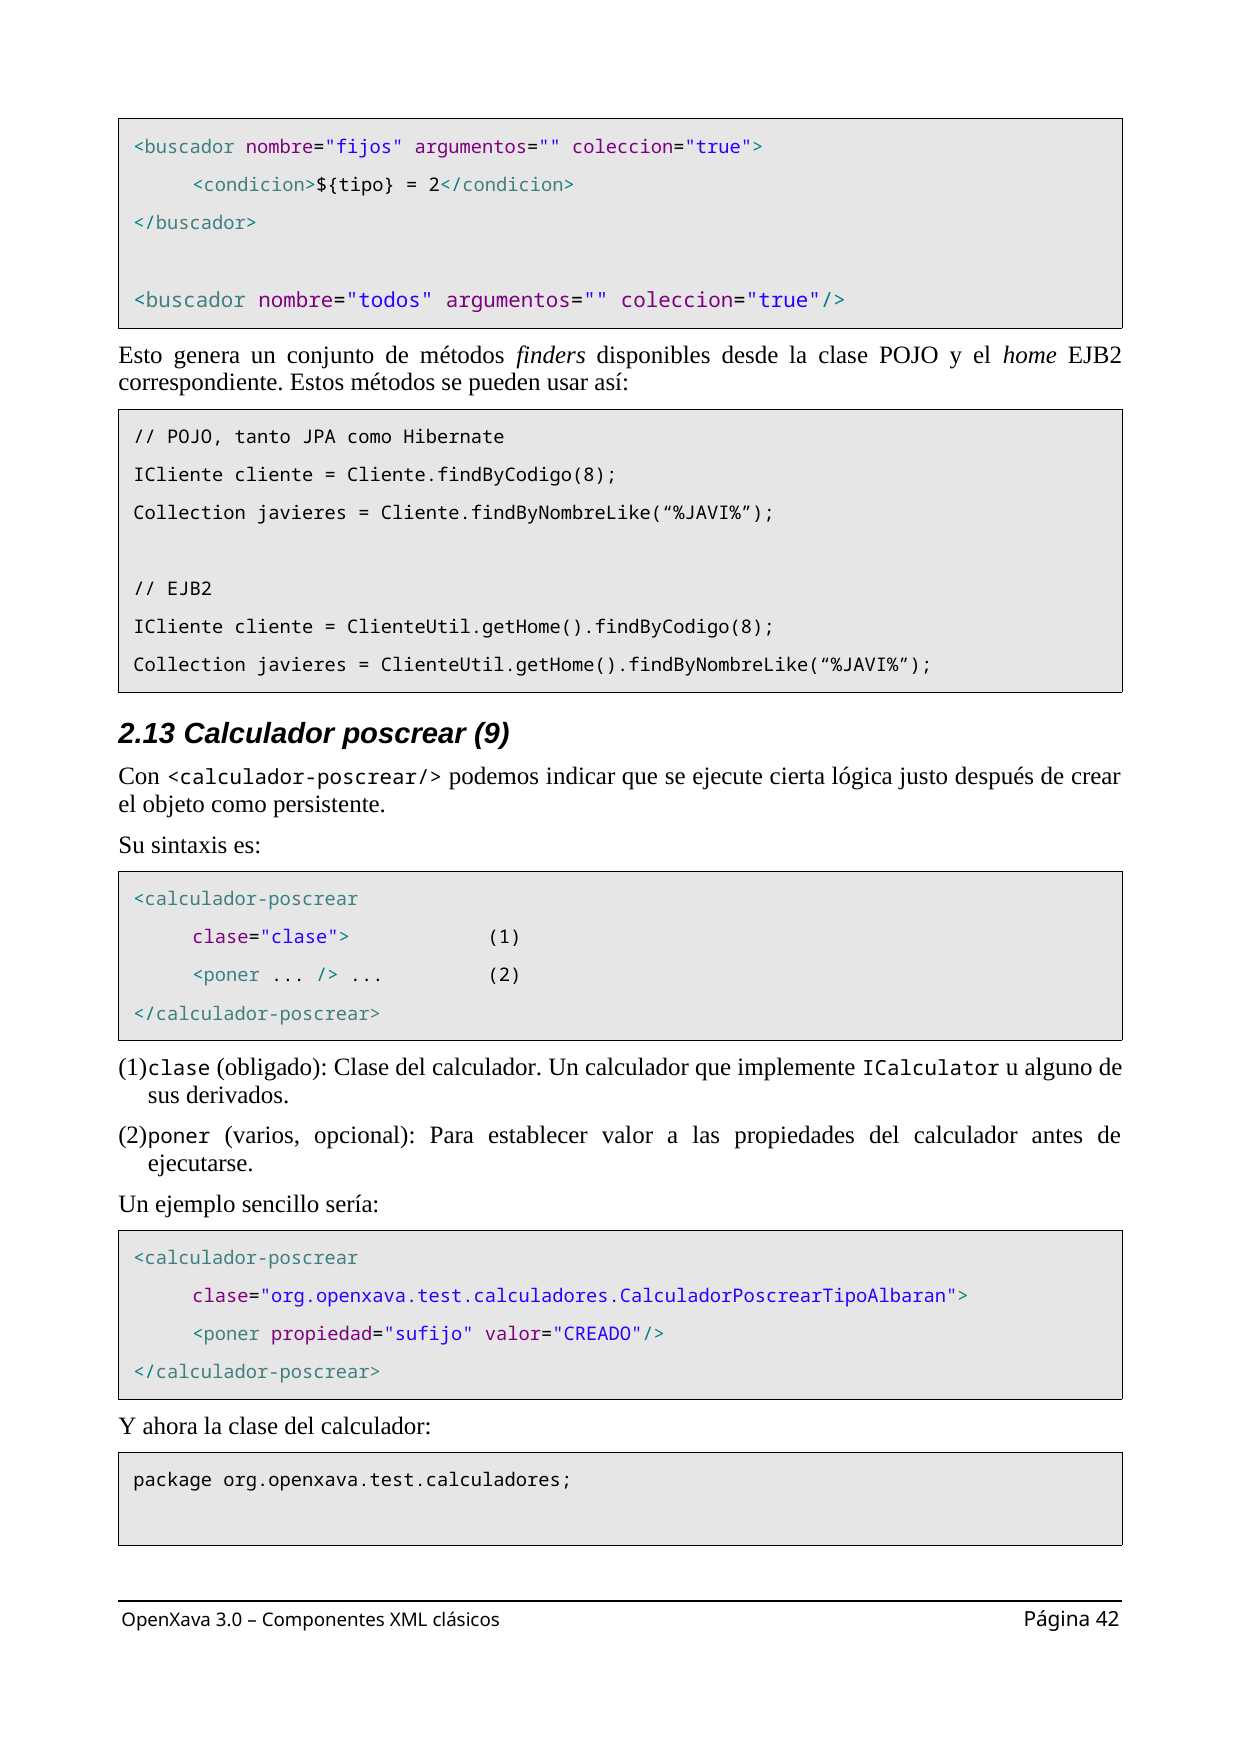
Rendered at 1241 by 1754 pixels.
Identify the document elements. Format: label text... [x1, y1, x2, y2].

text Y ahora la clase del calculador: [118, 1412, 1122, 1439]
text Collection javieres = ClienteUtil.getHome().findByNombreLike(“%JAVI%”); [119, 637, 1122, 692]
text </calculador-poscrear> [119, 1344, 1122, 1399]
list clase (obligado): Clase del calculador. Un calculador que implemente ICalculator u alguno de sus derivados. [118, 1053, 1122, 1109]
text <poner ... /> ... (2) [119, 947, 1122, 985]
subtitle Calculador poscrear (9) [118, 717, 1122, 750]
text // POJO, tanto JPA como Hibernate [119, 410, 1122, 447]
text Con <calculador-poscrear/> podemos indicar que se ejecute cierta lógica justo después de crear el objeto como persistente. [118, 762, 1122, 818]
text ICliente cliente = Cliente.findByCodigo(8); [119, 447, 1122, 485]
text </buscador> [119, 194, 1122, 232]
text Esto genera un conjunto de métodos finders disponibles desde la clase POJO y el home EJB2 correspondiente. Estos métodos se pueden usar así: [118, 341, 1122, 396]
text <buscador nombre="todos" argumentos="" coleccion="true"/> [119, 270, 1122, 328]
text <buscador nombre="fijos" argumentos="" coleccion="true"> [119, 119, 1122, 156]
text <poner propiedad="sufijo" valor="CREADO"/> [119, 1306, 1122, 1344]
text <condicion>${tipo} = 2</condicion> [119, 156, 1122, 194]
text <calculador-poscrear [119, 872, 1122, 909]
text Collection javieres = Cliente.findByNombreLike(“%JAVI%”); [119, 485, 1122, 523]
text clase="org.openxava.test.calculadores.CalculadorPoscrearTipoAlbaran"> [119, 1268, 1122, 1306]
text Un ejemplo sencillo sería: [118, 1190, 1122, 1217]
text ICliente cliente = ClienteUtil.getHome().findByCodigo(8); [119, 599, 1122, 637]
text package org.openxava.test.calculadores; [119, 1453, 1122, 1490]
text <calculador-poscrear [119, 1231, 1122, 1268]
list poner (varios, opcional): Para establecer valor a las propiedades del calculador antes de ejecutarse. [118, 1121, 1122, 1177]
text </calculador-poscrear> [119, 985, 1122, 1040]
text // EJB2 [119, 561, 1122, 599]
text Su sintaxis es: [118, 831, 1122, 858]
text clase="clase"> (1) [119, 909, 1122, 947]
